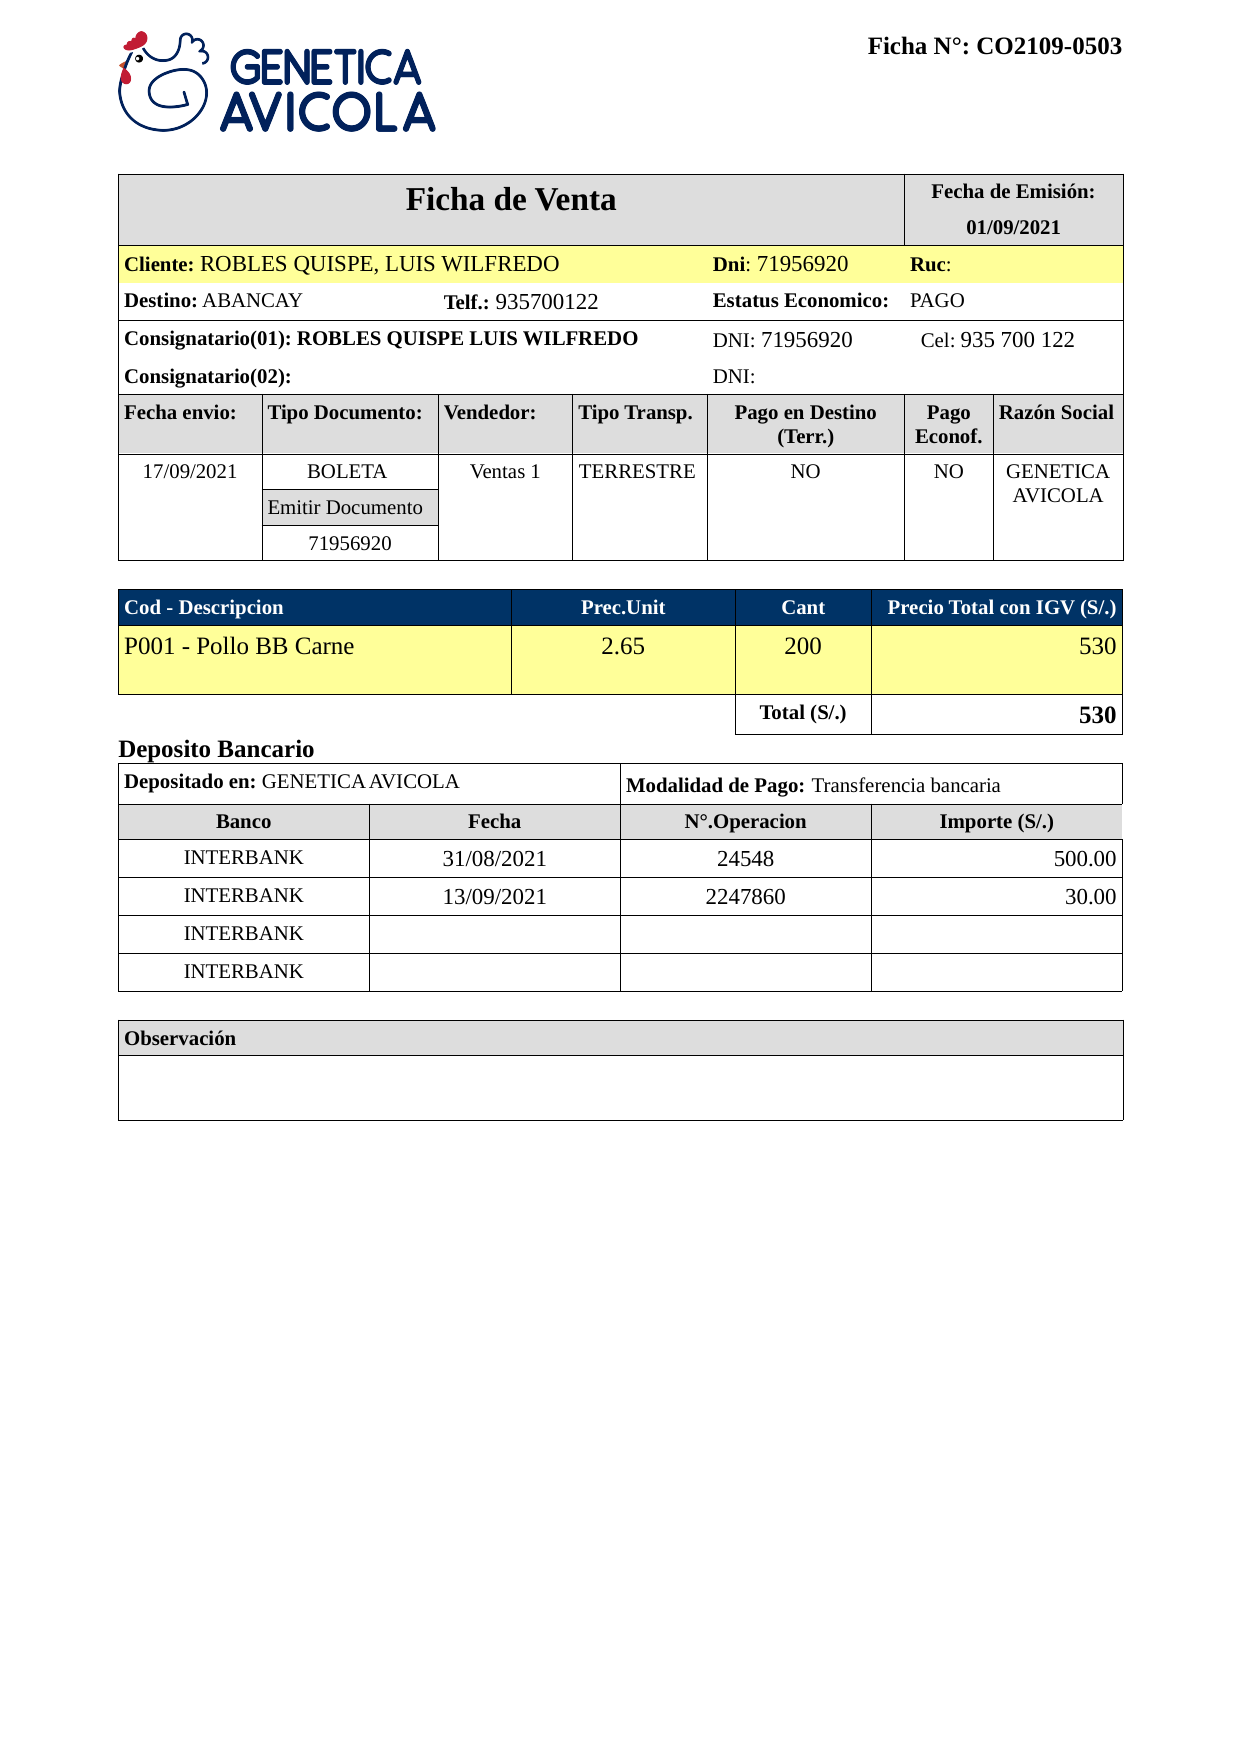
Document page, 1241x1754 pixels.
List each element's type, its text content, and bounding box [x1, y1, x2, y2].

table_cell Tipo Documento: [263, 395, 438, 453]
table_cell GENETICA AVICOLA [994, 455, 1123, 560]
text Deposito Bancario [118, 734, 1122, 763]
table_cell Fecha envio: [119, 395, 262, 453]
table_cell 2247860 [621, 878, 871, 915]
table_cell TERRESTRE [573, 455, 707, 560]
table_cell Destino: ABANCAY [119, 283, 438, 320]
table_cell Banco [119, 805, 369, 839]
table_cell 17/09/2021 [119, 455, 262, 560]
table_cell Consignatario(02): [119, 358, 707, 394]
table_cell Dni: 71956920 [707, 246, 904, 283]
table_cell PAGO [904, 283, 1123, 320]
table_cell 30.00 [872, 878, 1122, 915]
table_header Depositado en: GENETICA AVICOLA [119, 764, 620, 803]
table_cell 500.00 [872, 840, 1122, 877]
table_cell Total (S/.) [736, 695, 871, 734]
table_cell INTERBANK [119, 840, 369, 877]
table_cell Vendedor: [439, 395, 572, 453]
table_cell [370, 916, 620, 953]
table_header Modalidad de Pago: Transferencia bancaria [621, 764, 1122, 803]
table_cell 2.65 [512, 626, 735, 694]
table_cell INTERBANK [119, 878, 369, 915]
table_cell Cel: 935 700 122 [915, 321, 1123, 358]
table_cell 530 [872, 695, 1122, 734]
table_cell Tipo Transp. [573, 395, 707, 453]
table_cell INTERBANK [119, 916, 369, 953]
table_cell 31/08/2021 [370, 840, 620, 877]
table_cell Consignatario(01): ROBLES QUISPE LUIS WILFREDO [119, 321, 707, 358]
table_cell BOLETA [263, 455, 438, 489]
table_header Observación [119, 1021, 1123, 1055]
table_cell Ruc: [904, 246, 1123, 283]
table_cell [119, 1056, 1123, 1119]
table_cell Pago en Destino (Terr.) [708, 395, 904, 453]
table_cell 200 [736, 626, 871, 694]
table_cell [872, 916, 1122, 953]
table_cell Razón Social [994, 395, 1123, 453]
table_cell Emitir Documento [263, 490, 438, 525]
table_cell NO [905, 455, 993, 560]
table_cell [872, 954, 1122, 991]
table_cell 13/09/2021 [370, 878, 620, 915]
table_cell [511, 695, 735, 734]
table_header Precio Total con IGV (S/.) [872, 590, 1122, 625]
table_cell DNI: 71956920 [707, 321, 915, 358]
table_cell DNI: [707, 358, 1123, 394]
table_header Ficha de Venta [119, 175, 904, 245]
table_cell Cliente: ROBLES QUISPE, LUIS WILFREDO [119, 246, 707, 283]
table_cell INTERBANK [119, 954, 369, 991]
table_cell [370, 954, 620, 991]
table_cell [621, 916, 871, 953]
table_cell Telf.: 935700122 [438, 283, 707, 320]
table_cell P001 - Pollo BB Carne [119, 626, 511, 694]
table_cell NO [708, 455, 904, 560]
table_header Fecha de Emisión: [905, 175, 1123, 209]
table_cell Importe (S/.) [872, 805, 1122, 839]
table_cell Pago Econof. [905, 395, 993, 453]
table_cell 01/09/2021 [905, 209, 1123, 245]
table_cell 530 [872, 626, 1122, 694]
picture [118, 31, 436, 132]
table_cell Fecha [370, 805, 620, 839]
table_header Cant [736, 590, 871, 625]
table_header Cod - Descripcion [119, 590, 511, 625]
table_cell 24548 [621, 840, 871, 877]
table_cell 71956920 [263, 526, 438, 560]
table_cell N°.Operacion [621, 805, 871, 839]
table_cell [118, 695, 511, 734]
table_cell Ventas 1 [439, 455, 572, 560]
table_header Prec.Unit [512, 590, 735, 625]
table_cell [621, 954, 871, 991]
table_cell Estatus Economico: [707, 283, 904, 320]
